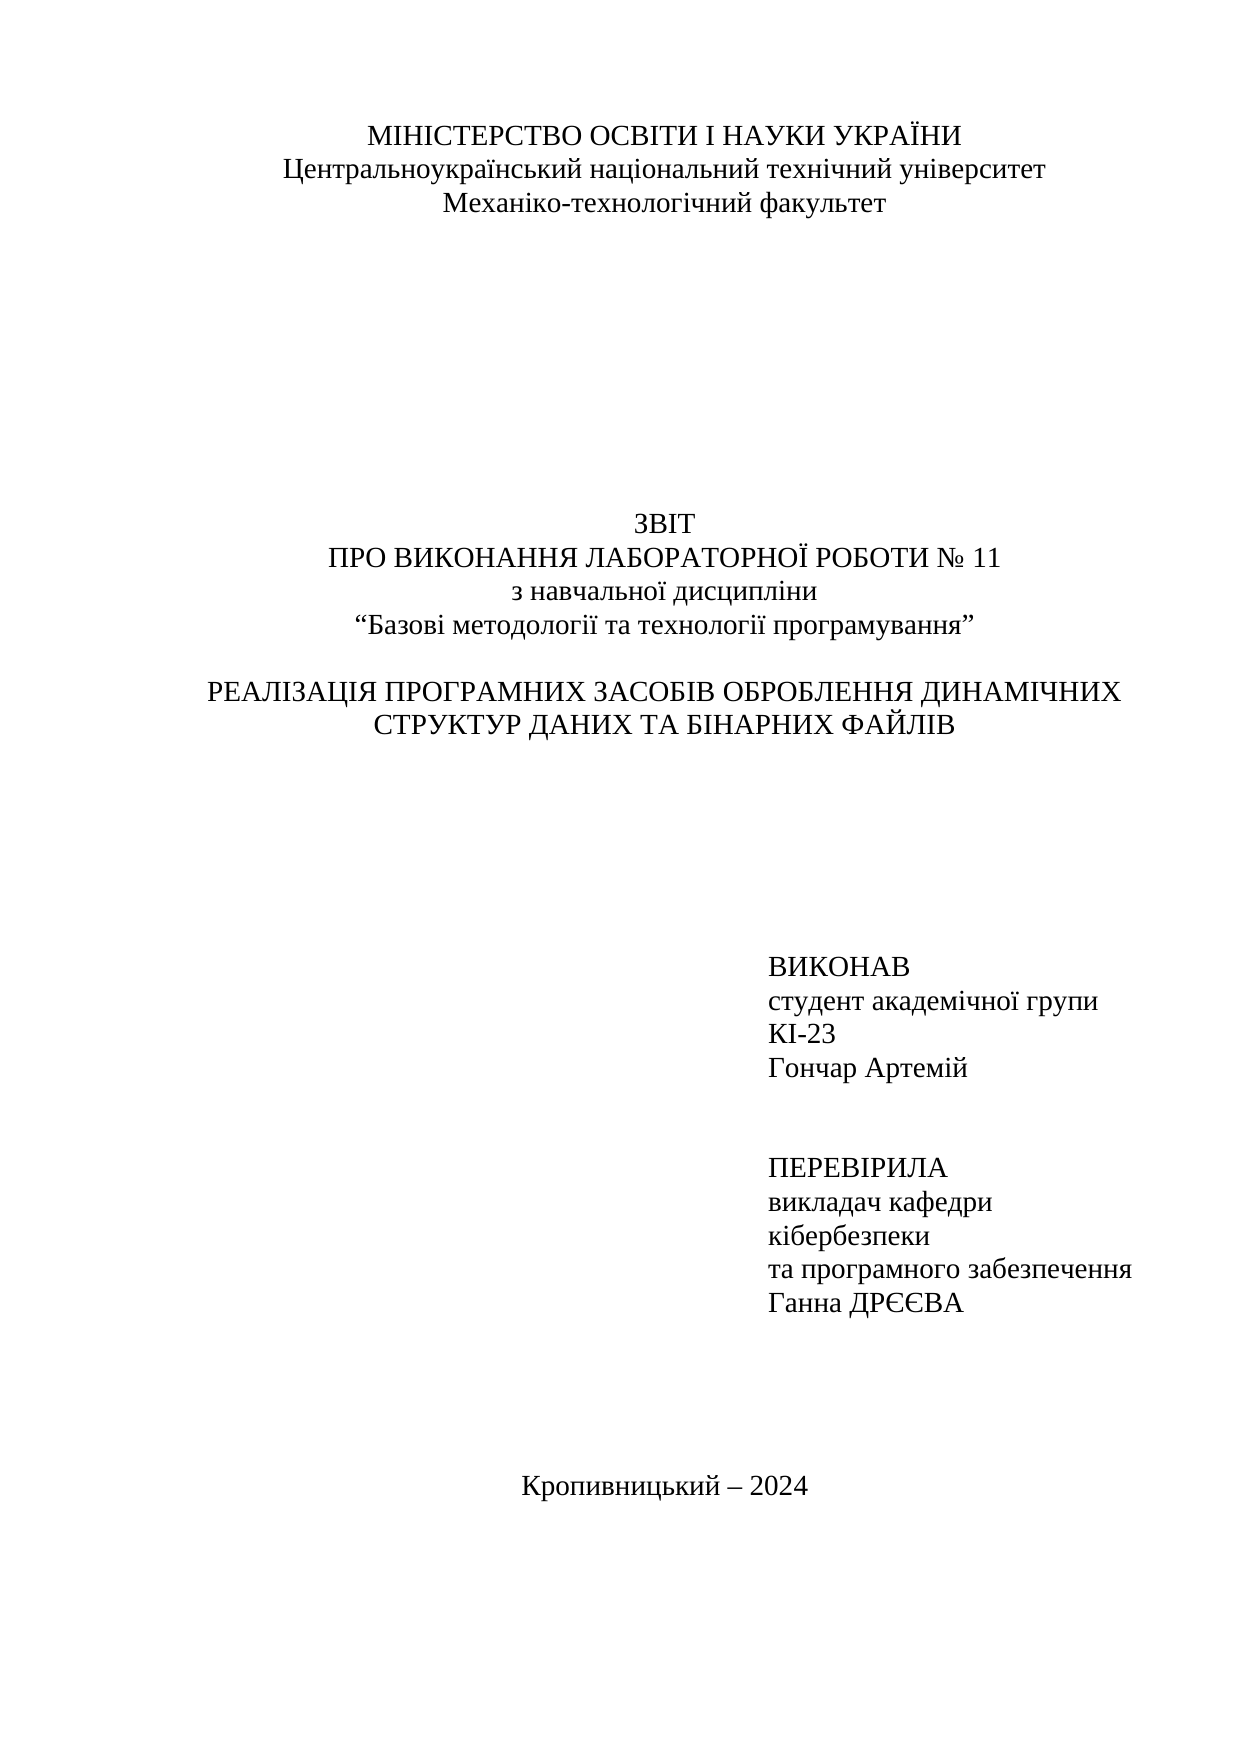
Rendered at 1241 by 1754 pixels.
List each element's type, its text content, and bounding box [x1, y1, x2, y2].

text Гончар Артемій [768, 1050, 1152, 1083]
text викладач кафедри кібербезпеки [768, 1184, 1152, 1251]
text Механіко-технологічний факультет [177, 185, 1152, 219]
text ПРО ВИКОНАННЯ ЛАБОРАТОРНОЇ РОБОТИ № 11 [177, 540, 1152, 573]
text ПЕРЕВІРИЛА [768, 1151, 1152, 1184]
text ВИКОНАВ [768, 949, 1152, 983]
text та програмного забезпечення [768, 1251, 1152, 1285]
text Центральноукраїнський національний технічний університет [177, 152, 1152, 185]
text студент академічної групи [768, 983, 1152, 1016]
text МІНІСТЕРСТВО ОСВІТИ І НАУКИ УКРАЇНИ [177, 118, 1152, 152]
text “Базові методології та технології програмування” [177, 607, 1152, 640]
text КІ-23 [768, 1016, 1152, 1050]
text РЕАЛІЗАЦІЯ ПРОГРАМНИХ ЗАСОБІВ ОБРОБЛЕННЯ ДИНАМІЧНИХ СТРУКТУР ДАНИХ ТА БІНАРНИХ ФАЙЛІВ [177, 674, 1152, 741]
text ЗВІТ [177, 506, 1152, 540]
text Кропивницький – 2024 [177, 1468, 1152, 1502]
text з навчальної дисципліни [177, 573, 1152, 607]
text Ганна ДРЄЄВА [768, 1285, 1152, 1318]
